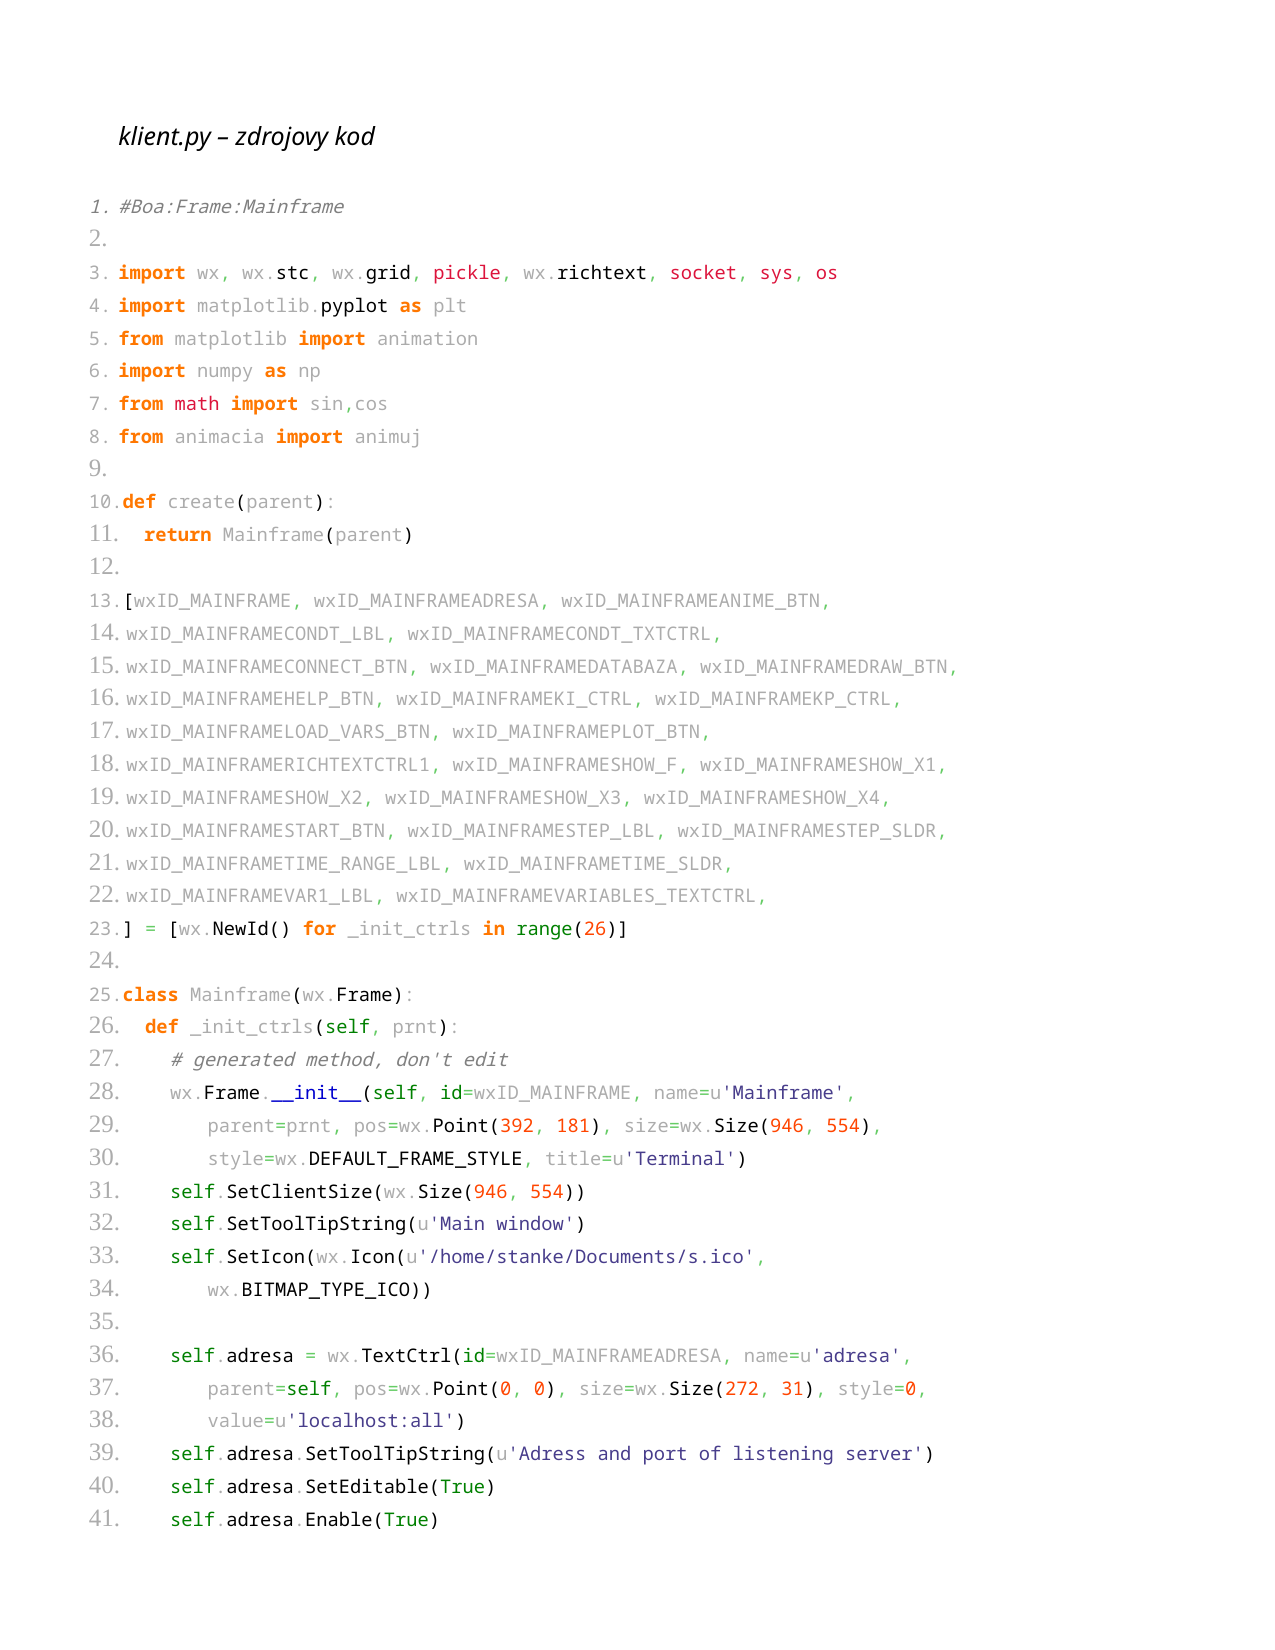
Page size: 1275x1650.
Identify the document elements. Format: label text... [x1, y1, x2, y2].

list self.adresa.Enable(True) [118, 1499, 1157, 1532]
list from math import sin,cos [118, 383, 1157, 416]
list def create(parent): [118, 482, 1157, 514]
list wx.BITMAP_TYPE_ICO)) [118, 1269, 1157, 1302]
list wxID_MAINFRAMESHOW_X2, wxID_MAINFRAMESHOW_X3, wxID_MAINFRAMESHOW_X4, [118, 777, 1157, 810]
list style=wx.DEFAULT_FRAME_STYLE, title=u'Terminal') [118, 1138, 1157, 1171]
list wx.Frame.__init__(self, id=wxID_MAINFRAME, name=u'Mainframe', [118, 1072, 1157, 1105]
list def _init_ctrls(self, prnt): [118, 1007, 1157, 1039]
list wxID_MAINFRAMECONDT_LBL, wxID_MAINFRAMECONDT_TXTCTRL, [118, 613, 1157, 646]
list from animacia import animuj [118, 416, 1157, 449]
list value=u'localhost:all') [118, 1400, 1157, 1433]
list self.SetIcon(wx.Icon(u'/home/stanke/Documents/s.ico', [118, 1236, 1157, 1269]
list self.adresa.SetEditable(True) [118, 1466, 1157, 1499]
list wxID_MAINFRAMEHELP_BTN, wxID_MAINFRAMEKI_CTRL, wxID_MAINFRAMEKP_CTRL, [118, 678, 1157, 711]
list self.SetToolTipString(u'Main window') [118, 1203, 1157, 1236]
list self.adresa.SetToolTipString(u'Adress and port of listening server') [118, 1433, 1157, 1466]
list return Mainframe(parent) [118, 514, 1157, 547]
list wxID_MAINFRAMESTART_BTN, wxID_MAINFRAMESTEP_LBL, wxID_MAINFRAMESTEP_SLDR, [118, 810, 1157, 842]
list # generated method, don't edit [118, 1039, 1157, 1072]
list parent=prnt, pos=wx.Point(392, 181), size=wx.Size(946, 554), [118, 1105, 1157, 1138]
list parent=self, pos=wx.Point(0, 0), size=wx.Size(272, 31), style=0, [118, 1367, 1157, 1400]
text klient.py – zdrojovy kod [118, 118, 1157, 152]
list [wxID_MAINFRAME, wxID_MAINFRAMEADRESA, wxID_MAINFRAMEANIME_BTN, [118, 580, 1157, 613]
list self.adresa = wx.TextCtrl(id=wxID_MAINFRAMEADRESA, name=u'adresa', [118, 1335, 1157, 1367]
list ] = [wx.NewId() for _init_ctrls in range(26)] [118, 908, 1157, 941]
list import matplotlib.pyplot as plt [118, 285, 1157, 317]
list #Boa:Frame:Mainframe [118, 186, 1157, 219]
list import numpy as np [118, 350, 1157, 383]
list self.SetClientSize(wx.Size(946, 554)) [118, 1171, 1157, 1203]
list wxID_MAINFRAMECONNECT_BTN, wxID_MAINFRAMEDATABAZA, wxID_MAINFRAMEDRAW_BTN, [118, 646, 1157, 678]
list wxID_MAINFRAMETIME_RANGE_LBL, wxID_MAINFRAMETIME_SLDR, [118, 842, 1157, 875]
list import wx, wx.stc, wx.grid, pickle, wx.richtext, socket, sys, os [118, 252, 1157, 285]
list wxID_MAINFRAMERICHTEXTCTRL1, wxID_MAINFRAMESHOW_F, wxID_MAINFRAMESHOW_X1, [118, 744, 1157, 777]
list wxID_MAINFRAMELOAD_VARS_BTN, wxID_MAINFRAMEPLOT_BTN, [118, 711, 1157, 744]
list class Mainframe(wx.Frame): [118, 974, 1157, 1007]
list wxID_MAINFRAMEVAR1_LBL, wxID_MAINFRAMEVARIABLES_TEXTCTRL, [118, 875, 1157, 908]
list from matplotlib import animation [118, 317, 1157, 350]
